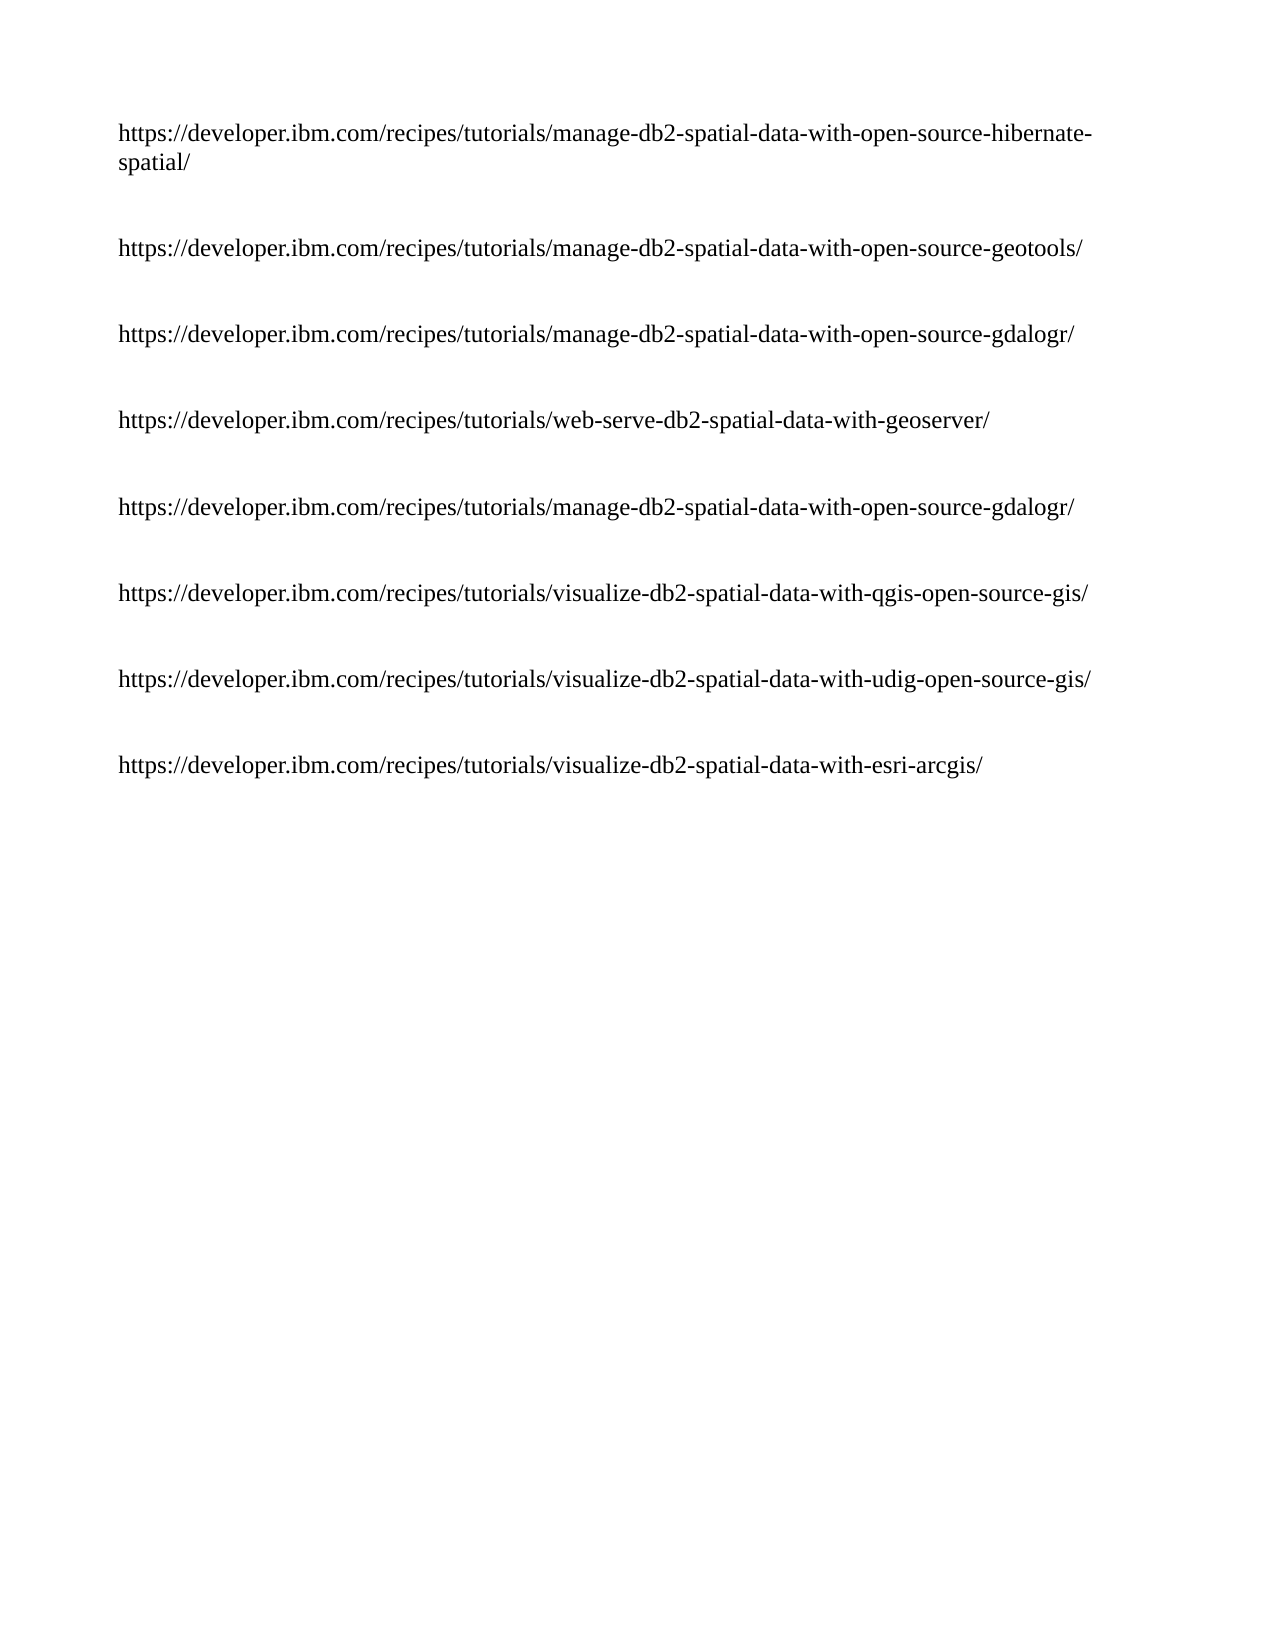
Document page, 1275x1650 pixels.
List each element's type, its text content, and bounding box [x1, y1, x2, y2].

text https://developer.ibm.com/recipes/tutorials/visualize-db2-spatial-data-with-qgis-open-source-gis/ [118, 578, 1157, 607]
text https://developer.ibm.com/recipes/tutorials/visualize-db2-spatial-data-with-udig-open-source-gis/ [118, 664, 1157, 693]
text https://developer.ibm.com/recipes/tutorials/web-serve-db2-spatial-data-with-geoserver/ [118, 406, 1157, 434]
text https://developer.ibm.com/recipes/tutorials/manage-db2-spatial-data-with-open-source-gdalogr/ [118, 492, 1157, 521]
text https://developer.ibm.com/recipes/tutorials/visualize-db2-spatial-data-with-esri-arcgis/ [118, 751, 1157, 779]
text https://developer.ibm.com/recipes/tutorials/manage-db2-spatial-data-with-open-source-hibernate-spatial/ [118, 118, 1157, 176]
text https://developer.ibm.com/recipes/tutorials/manage-db2-spatial-data-with-open-source-geotools/ [118, 233, 1157, 262]
text https://developer.ibm.com/recipes/tutorials/manage-db2-spatial-data-with-open-source-gdalogr/ [118, 319, 1157, 348]
